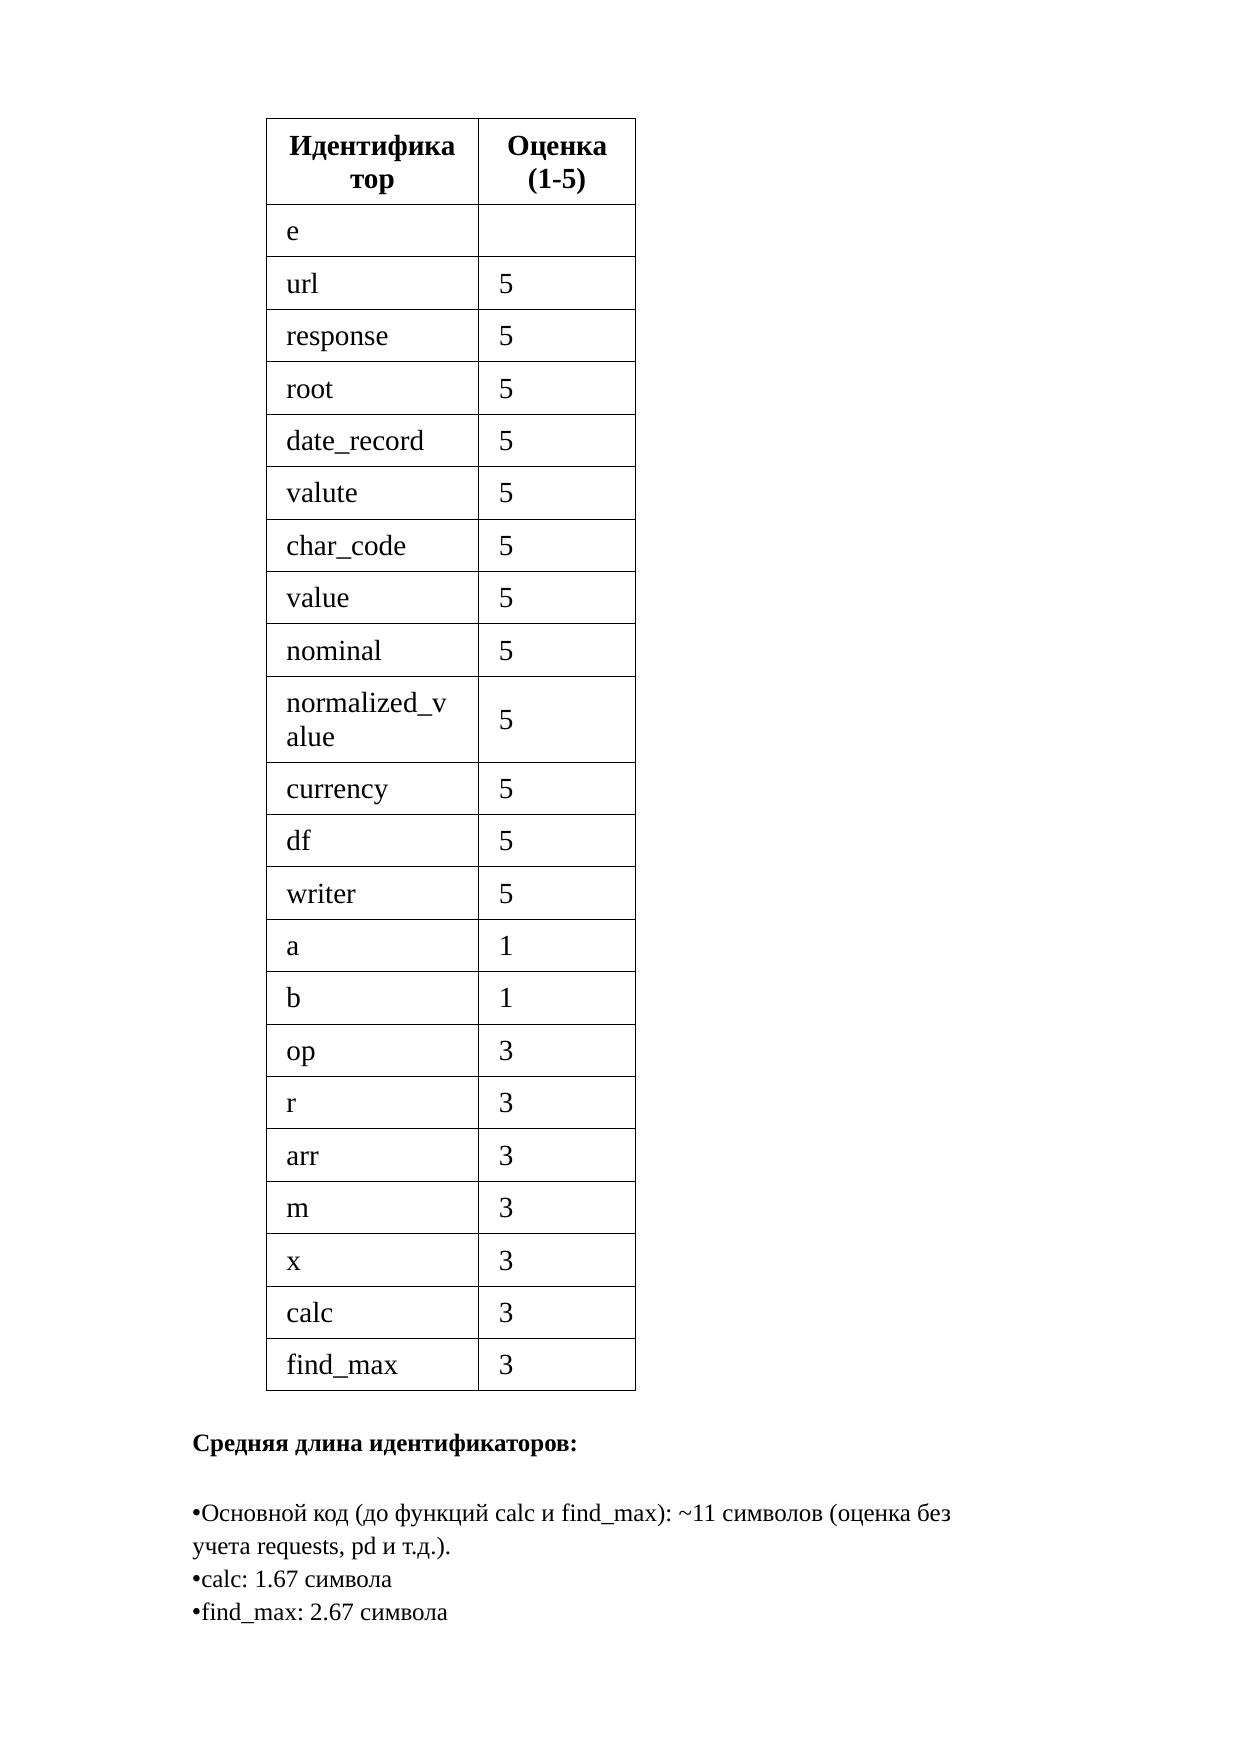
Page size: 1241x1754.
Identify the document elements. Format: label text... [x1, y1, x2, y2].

table_cell 3 [479, 1287, 635, 1338]
table_cell find_max [267, 1339, 478, 1390]
list Основной код (до функций calc и find_max): ~11 символов (оценка без учета requests, pd и т.д.). [118, 1498, 1122, 1559]
table_cell 5 [479, 572, 635, 623]
table_header Идентификатор [267, 119, 478, 204]
table_cell df [267, 815, 478, 866]
table_cell nominal [267, 624, 478, 676]
table_cell normalized_value [267, 677, 478, 762]
table_cell 5 [479, 467, 635, 518]
table_cell 3 [479, 1182, 635, 1233]
table_cell value [267, 572, 478, 623]
table_cell 1 [479, 972, 635, 1023]
table_cell b [267, 972, 478, 1023]
table_cell valute [267, 467, 478, 518]
table_cell calc [267, 1287, 478, 1338]
table_cell char_code [267, 520, 478, 571]
table_cell 5 [479, 362, 635, 414]
table_cell 3 [479, 1025, 635, 1076]
table_cell e [267, 205, 478, 256]
table_cell response [267, 310, 478, 361]
table_cell 5 [479, 763, 635, 814]
table_cell root [267, 362, 478, 414]
table_cell 5 [479, 624, 635, 676]
list find_max: 2.67 символа [118, 1597, 1122, 1626]
table_cell [479, 205, 635, 256]
table_cell a [267, 920, 478, 971]
table_cell m [267, 1182, 478, 1233]
list calc: 1.67 символа [118, 1564, 1122, 1592]
table_cell 3 [479, 1339, 635, 1390]
table_cell 5 [479, 415, 635, 466]
table_cell 3 [479, 1234, 635, 1286]
table_cell currency [267, 763, 478, 814]
table_cell 5 [479, 257, 635, 309]
table_cell op [267, 1025, 478, 1076]
table_cell 5 [479, 815, 635, 866]
text Средняя длина идентификаторов: [118, 1424, 1122, 1458]
table_cell date_record [267, 415, 478, 466]
table_cell 5 [479, 867, 635, 919]
table_cell 5 [479, 520, 635, 571]
table_cell 5 [479, 677, 635, 762]
table_cell 1 [479, 920, 635, 971]
table_header Оценка (1-5) [479, 119, 635, 204]
table_cell r [267, 1077, 478, 1128]
table_cell 3 [479, 1129, 635, 1181]
table_cell 5 [479, 310, 635, 361]
table_cell x [267, 1234, 478, 1286]
table_cell writer [267, 867, 478, 919]
table_cell arr [267, 1129, 478, 1181]
table_cell 3 [479, 1077, 635, 1128]
table_cell url [267, 257, 478, 309]
